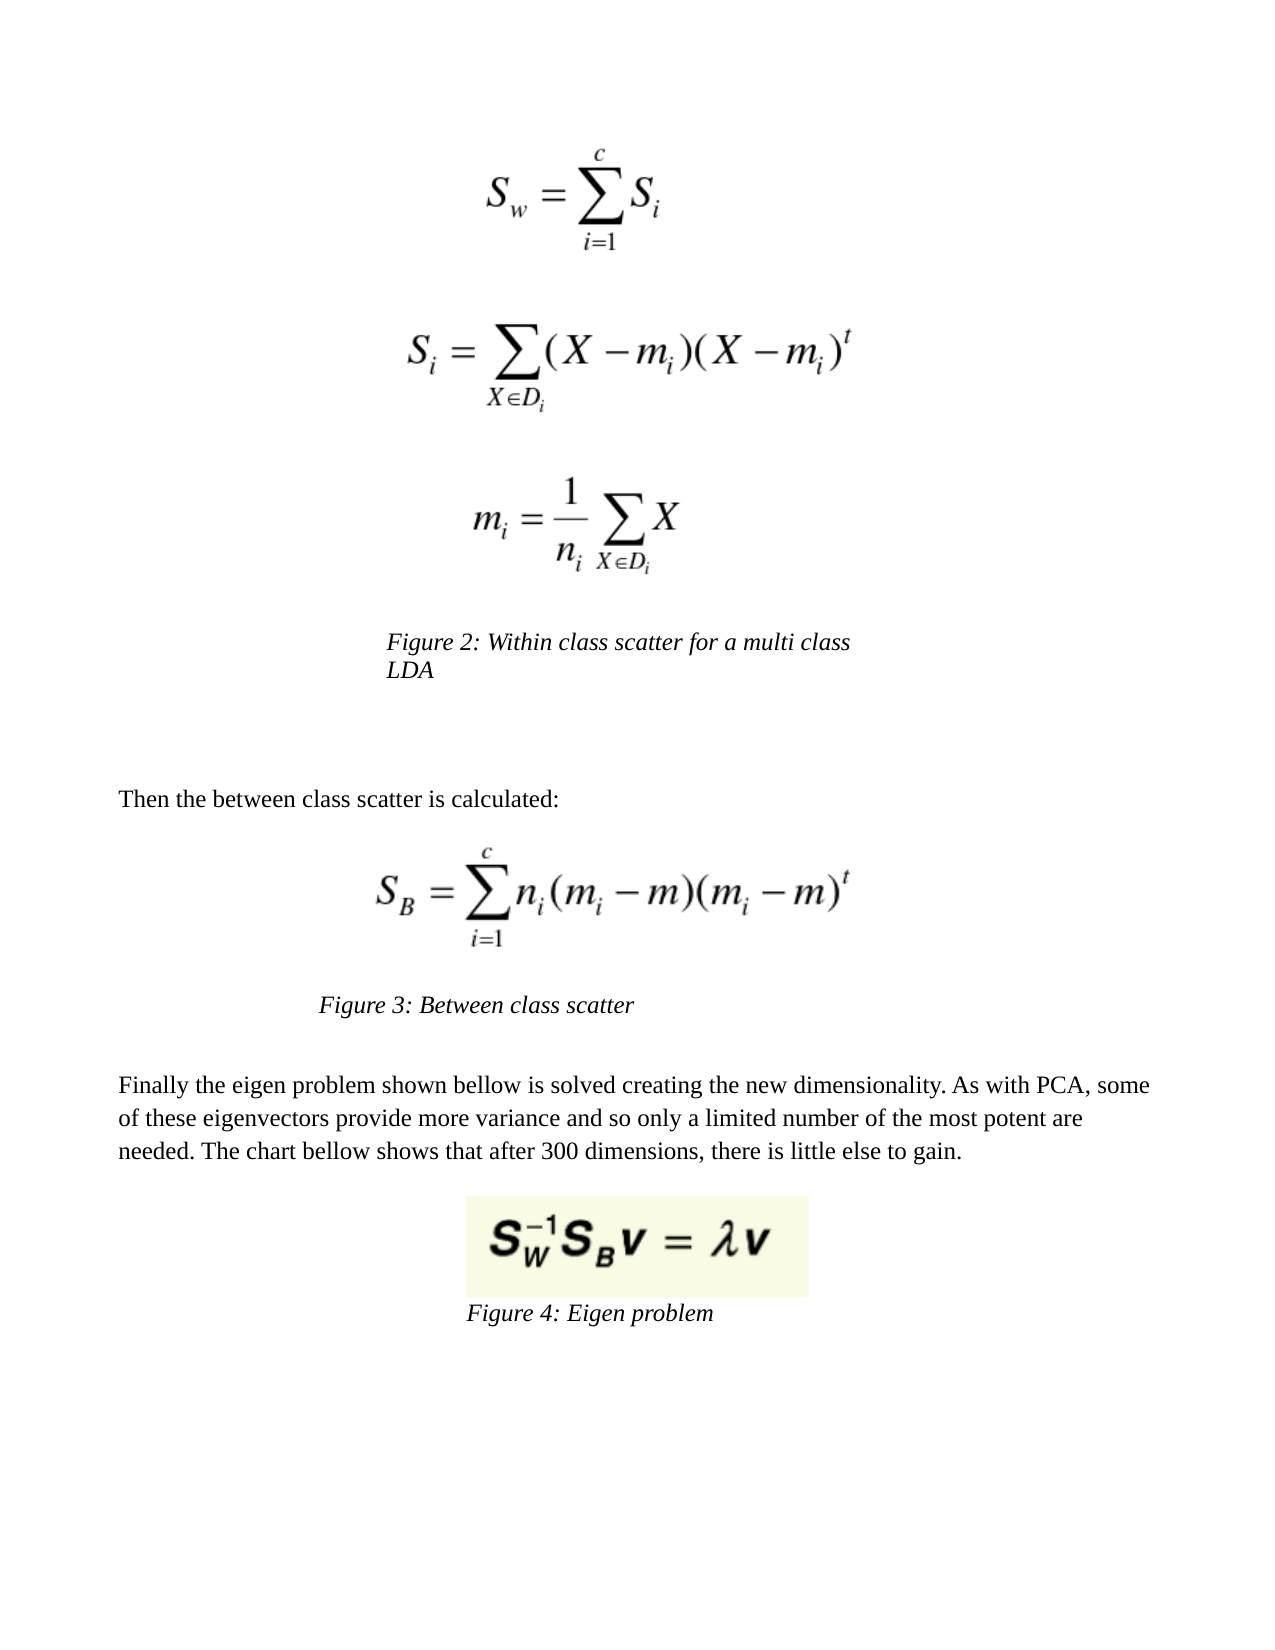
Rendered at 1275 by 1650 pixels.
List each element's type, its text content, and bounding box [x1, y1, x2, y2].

text Figure 2: Within class scatter for a multi class LDA [386, 627, 889, 684]
picture [466, 1196, 809, 1298]
text Figure 3: Between class scatter [319, 991, 937, 1019]
text Finally the eigen problem shown bellow is solved creating the new dimensionality. As with PCA, some of these eigenvectors provide more variance and so only a limited number of the most potent are needed. The chart bellow shows that after 300 dimensions, there is little else to gain. [118, 1070, 1157, 1165]
text Then the between class scatter is calculated: [118, 784, 1157, 813]
text Figure 4: Eigen problem [466, 1298, 809, 1327]
picture [318, 821, 938, 991]
picture [386, 130, 889, 627]
